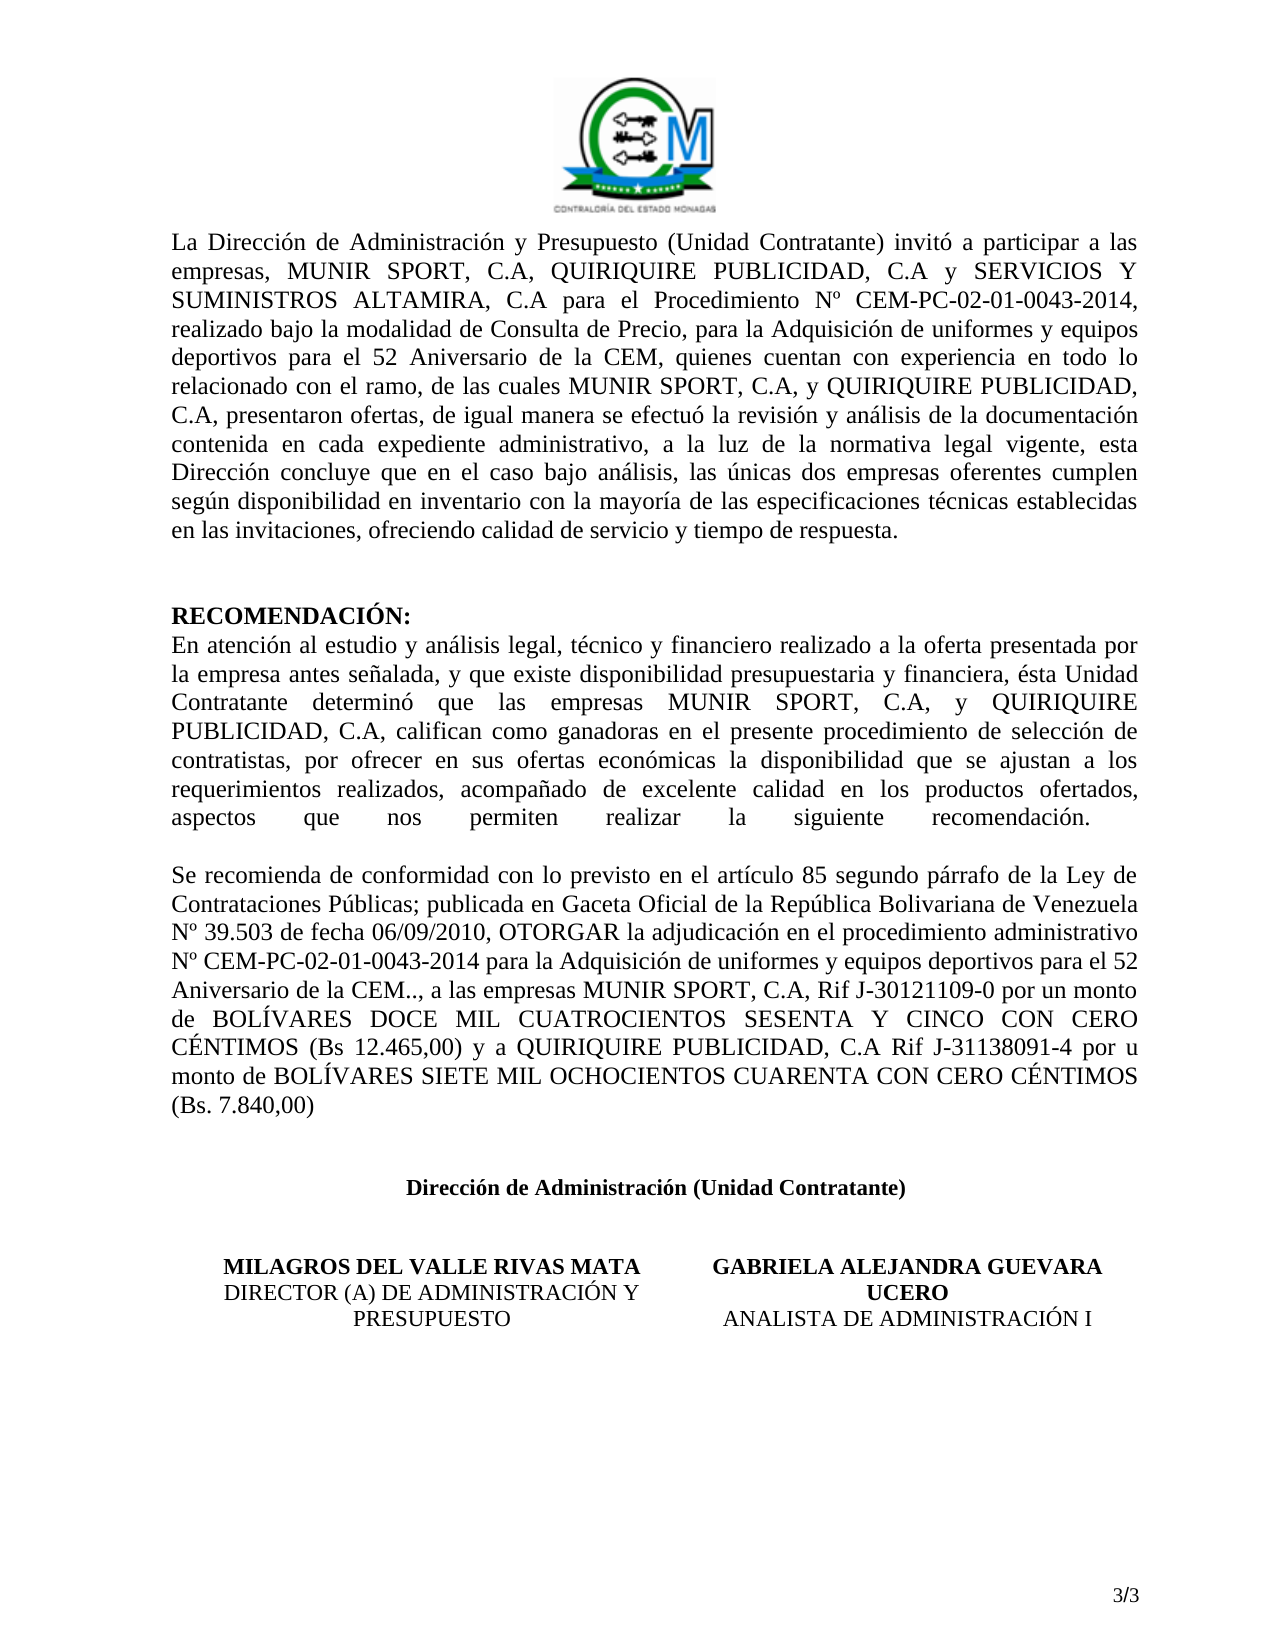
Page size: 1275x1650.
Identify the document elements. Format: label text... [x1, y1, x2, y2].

text RECOMENDACIÓN: [171, 601, 1139, 630]
table_cell GABRIELA ALEJANDRA GUEVARA UCERO ANALISTA DE ADMINISTRACIÓN I [684, 1200, 1132, 1358]
table_header Dirección de Administración (Unidad Contratante) [180, 1174, 1132, 1200]
text La Dirección de Administración y Presupuesto (Unidad Contratante) invitó a participar a las empresas, MUNIR SPORT, C.A, QUIRIQUIRE PUBLICIDAD, C.A y SERVICIOS Y SUMINISTROS ALTAMIRA, C.A para el Procedimiento Nº CEM-PC-02-01-0043-2014, realizado bajo la modalidad de Consulta de Precio, para la Adquisición de uniformes y equipos deportivos para el 52 Aniversario de la CEM, quienes cuentan con experiencia en todo lo relacionado con el ramo, de las cuales MUNIR SPORT, C.A, y QUIRIQUIRE PUBLICIDAD, C.A, presentaron ofertas, de igual manera se efectuó la revisión y análisis de la documentación contenida en cada expediente administrativo, a la luz de la normativa legal vigente, esta Dirección concluye que en el caso bajo análisis, las únicas dos empresas oferentes cumplen según disponibilidad en inventario con la mayoría de las especificaciones técnicas establecidas en las invitaciones, ofreciendo calidad de servicio y tiempo de respuesta. [171, 227, 1139, 544]
text En atención al estudio y análisis legal, técnico y financiero realizado a la oferta presentada por la empresa antes señalada, y que existe disponibilidad presupuestaria y financiera, ésta Unidad Contratante determinó que las empresas MUNIR SPORT, C.A, y QUIRIQUIRE PUBLICIDAD, C.A, califican como ganadoras en el presente procedimiento de selección de contratistas, por ofrecer en sus ofertas económicas la disponibilidad que se ajustan a los requerimientos realizados, acompañado de excelente calidad en los productos ofertados, aspectos que nos permiten realizar la siguiente recomendación. Se recomienda de conformidad con lo previsto en el artículo 85 segundo párrafo de la Ley de Contrataciones Públicas; publicada en Gaceta Oficial de la República Bolivariana de Venezuela Nº 39.503 de fecha 06/09/2010, OTORGAR la adjudicación en el procedimiento administrativo Nº CEM-PC-02-01-0043-2014 para la Adquisición de uniformes y equipos deportivos para el 52 Aniversario de la CEM.., a las empresas MUNIR SPORT, C.A, Rif J-30121109-0 por un monto de BOLÍVARES DOCE MIL CUATROCIENTOS SESENTA Y CINCO CON CERO CÉNTIMOS (Bs 12.465,00) y a QUIRIQUIRE PUBLICIDAD, C.A Rif J-31138091-4 por u monto de BOLÍVARES SIETE MIL OCHOCIENTOS CUARENTA CON CERO CÉNTIMOS (Bs. 7.840,00) [171, 630, 1139, 1119]
picture [551, 75, 719, 216]
table_cell MILAGROS DEL VALLE RIVAS MATA DIRECTOR (A) DE ADMINISTRACIÓN Y PRESUPUESTO [180, 1200, 683, 1358]
